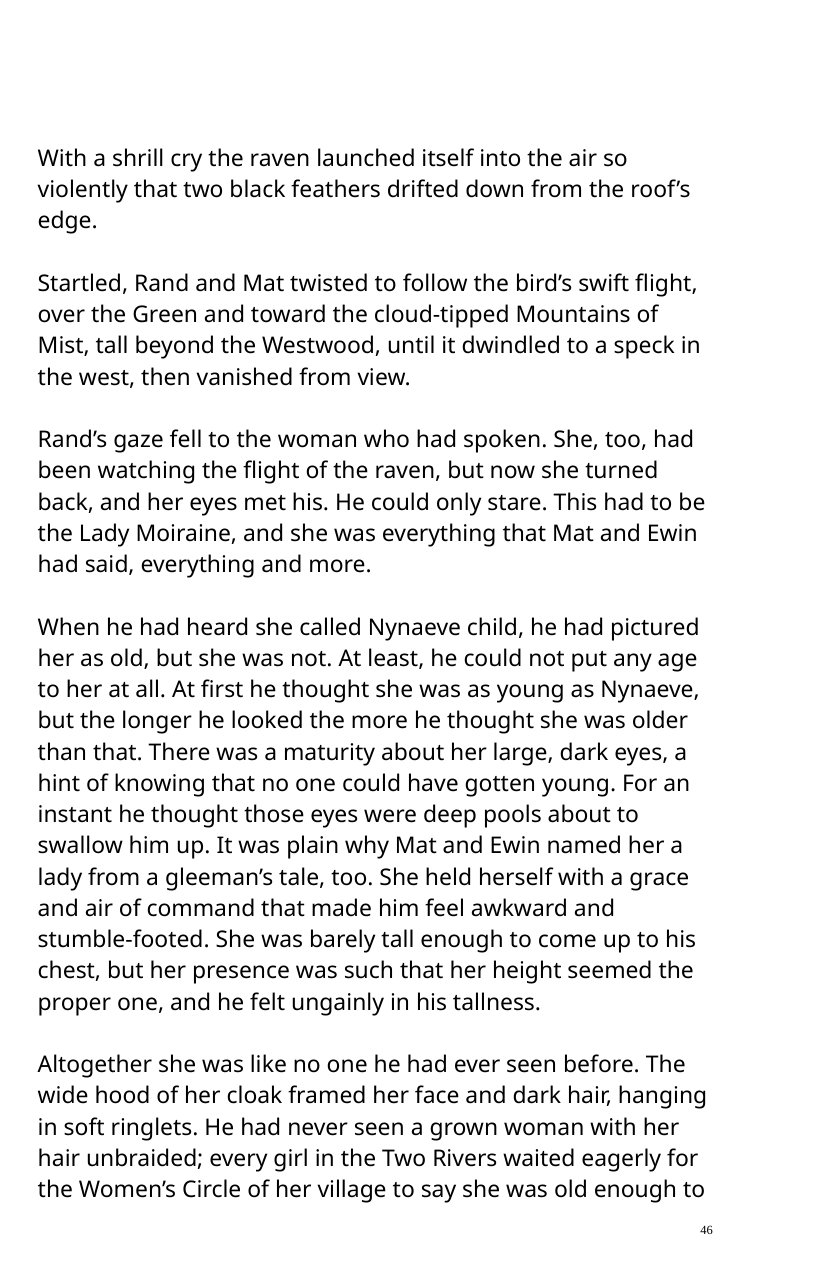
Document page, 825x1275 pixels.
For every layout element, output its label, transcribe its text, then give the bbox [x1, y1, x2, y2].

text Altogether she was like no one he had ever seen before. The wide hood of her cloak framed her face and dark hair, hanging in soft ringlets. He had never seen a grown woman with her hair unbraided; every girl in the Two Rivers waited eagerly for the Women’s Circle of her village to say she was old enough to [37, 1048, 712, 1204]
text Startled, Rand and Mat twisted to follow the bird’s swift flight, over the Green and toward the cloud-tipped Mountains of Mist, tall beyond the Westwood, until it dwindled to a speck in the west, then vanished from view. [37, 267, 712, 392]
text When he had heard she called Nynaeve child, he had pictured her as old, but she was not. At least, he could not put any age to her at all. At first he thought she was as young as Nynaeve, but the longer he looked the more he thought she was older than that. There was a maturity about her large, dark eyes, a hint of knowing that no one could have gotten young. For an instant he thought those eyes were deep pools about to swallow him up. It was plain why Mat and Ewin named her a lady from a gleeman’s tale, too. She held herself with a grace and air of command that made him feel awkward and stumble-footed. She was barely tall enough to come up to his chest, but her presence was such that her height seemed the proper one, and he felt ungainly in his tallness. [37, 611, 712, 1017]
text Rand’s gaze fell to the woman who had spoken. She, too, had been watching the flight of the raven, but now she turned back, and her eyes met his. He could only stare. This had to be the Lady Moiraine, and she was everything that Mat and Ewin had said, everything and more. [37, 423, 712, 579]
text With a shrill cry the raven launched itself into the air so violently that two black feathers drifted down from the roof’s edge. [37, 142, 712, 236]
